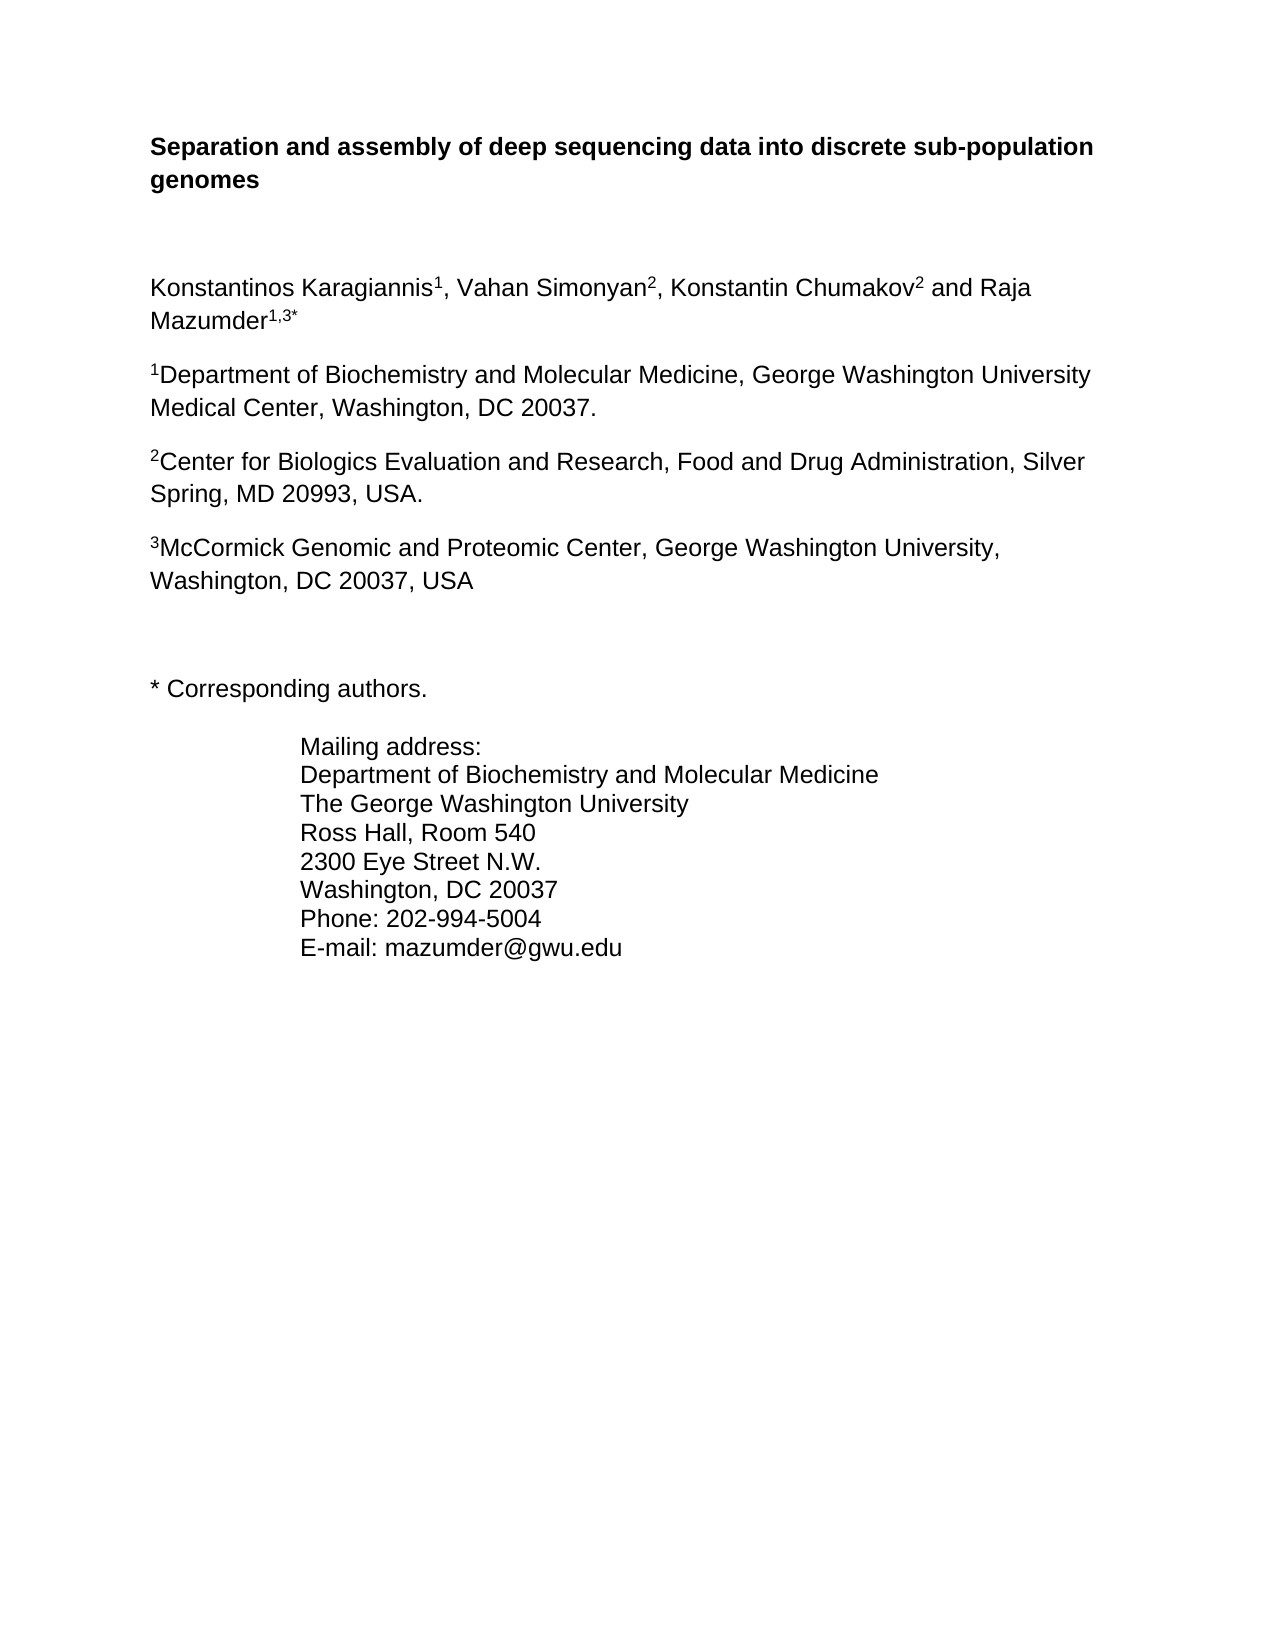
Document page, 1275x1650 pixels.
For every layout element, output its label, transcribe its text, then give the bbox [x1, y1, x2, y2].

text Ross Hall, Room 540 [300, 818, 1120, 847]
text Mailing address: [300, 732, 1120, 760]
text E-mail: mazumder@gwu.edu [300, 933, 1120, 962]
text Konstantinos Karagiannis1, Vahan Simonyan2, Konstantin Chumakov2 and Raja Mazumder1,3* [150, 273, 1125, 334]
text Washington, DC 20037 [300, 875, 1120, 904]
text Department of Biochemistry and Molecular Medicine [300, 760, 1120, 789]
text 2300 Eye Street N.W. [300, 847, 1120, 875]
text Separation and assembly of deep sequencing data into discrete sub-population genomes [150, 132, 1125, 194]
text 3McCormick Genomic and Proteomic Center, George Washington University, Washington, DC 20037, USA [150, 533, 1125, 595]
text 2Center for Biologics Evaluation and Research, Food and Drug Administration, Silver Spring, MD 20993, USA. [150, 446, 1125, 508]
text * Corresponding authors. [150, 674, 1120, 703]
text 1Department of Biochemistry and Molecular Medicine, George Washington University Medical Center, Washington, DC 20037. [150, 359, 1125, 421]
text Phone: 202-994-5004 [300, 904, 1120, 933]
text The George Washington University [300, 789, 1120, 818]
